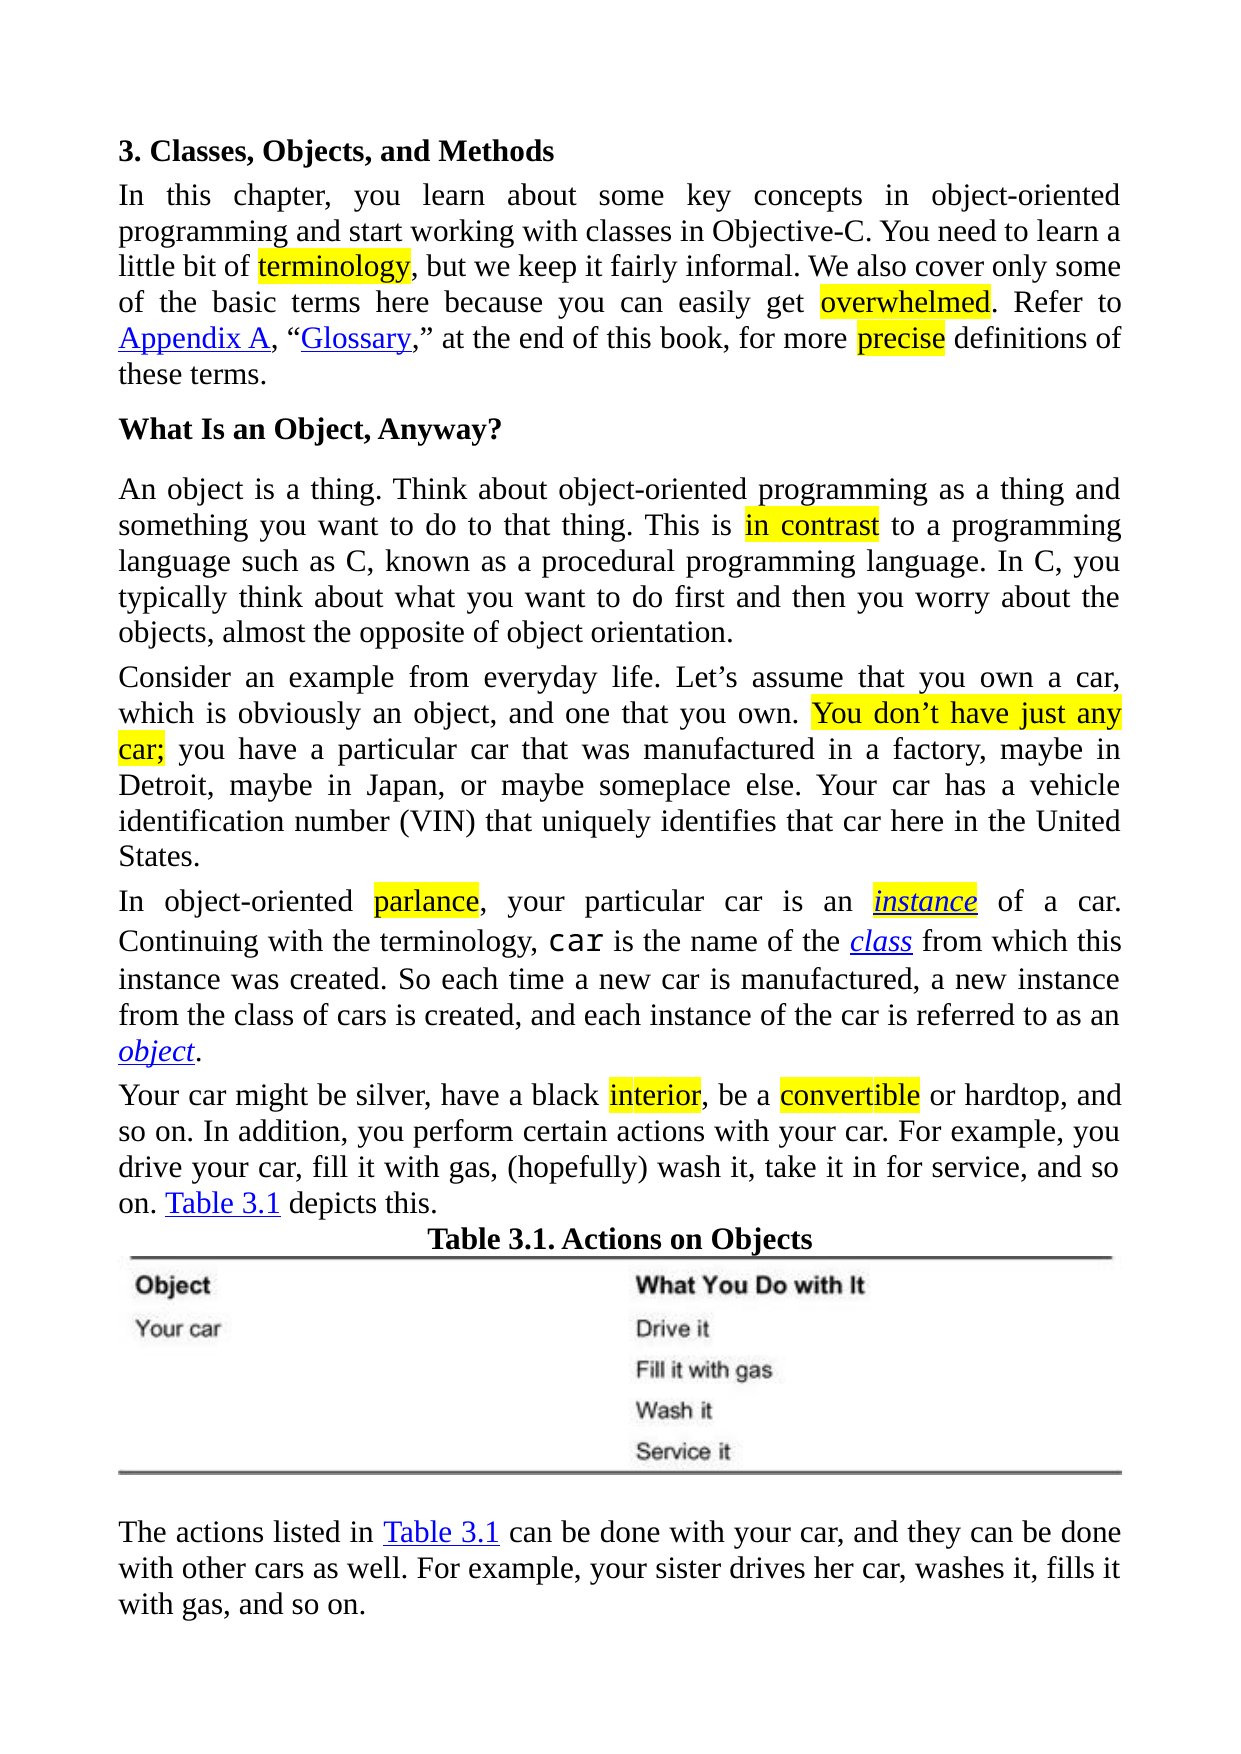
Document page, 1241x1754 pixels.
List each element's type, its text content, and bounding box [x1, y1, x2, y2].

text 3. Classes, Objects, and Methods [118, 133, 1122, 169]
text What Is an Object, Anyway? [118, 410, 1122, 446]
text Table 3.1. Actions on Objects [118, 1220, 1122, 1256]
text The actions listed in Table 3.1 can be done with your car, and they can be done with other cars as well. For example, your sister drives her car, washes it, fills it with gas, and so on. [118, 1514, 1122, 1621]
text An object is a thing. Think about object-oriented programming as a thing and something you want to do to that thing. This is in contrast to a programming language such as C, known as a procedural programming language. In C, you typically think about what you want to do first and then you worry about the objects, almost the opposite of object orientation. [118, 470, 1122, 650]
text Your car might be silver, have a black interior, be a convertible or hardtop, and so on. In addition, you perform certain actions with your car. For example, you drive your car, fill it with gas, (hopefully) wash it, take it in for service, and so on. Table 3.1 depicts this. [118, 1077, 1122, 1220]
text In object-oriented parlance, your particular car is an instance of a car. Continuing with the terminology, car is the name of the class from which this instance was created. So each time a new car is manufactured, a new instance from the class of cars is created, and each instance of the car is referred to as an object. [118, 882, 1122, 1068]
picture [118, 1256, 1123, 1475]
text In this chapter, you learn about some key concepts in object-oriented programming and start working with classes in Objective-C. You need to learn a little bit of terminology, but we keep it fairly informal. We also cover only some of the basic terms here because you can easily get overwhelmed. Refer to Appendix A, “Glossary,” at the end of this book, for more precise definitions of these terms. [118, 176, 1122, 391]
text Consider an example from everyday life. Let’s assume that you own a car, which is obviously an object, and one that you own. You don’t have just any car; you have a particular car that was manufactured in a factory, maybe in Detroit, maybe in Japan, or maybe someplace else. Your car has a vehicle identification number (VIN) that uniquely identifies that car here in the United States. [118, 658, 1122, 874]
